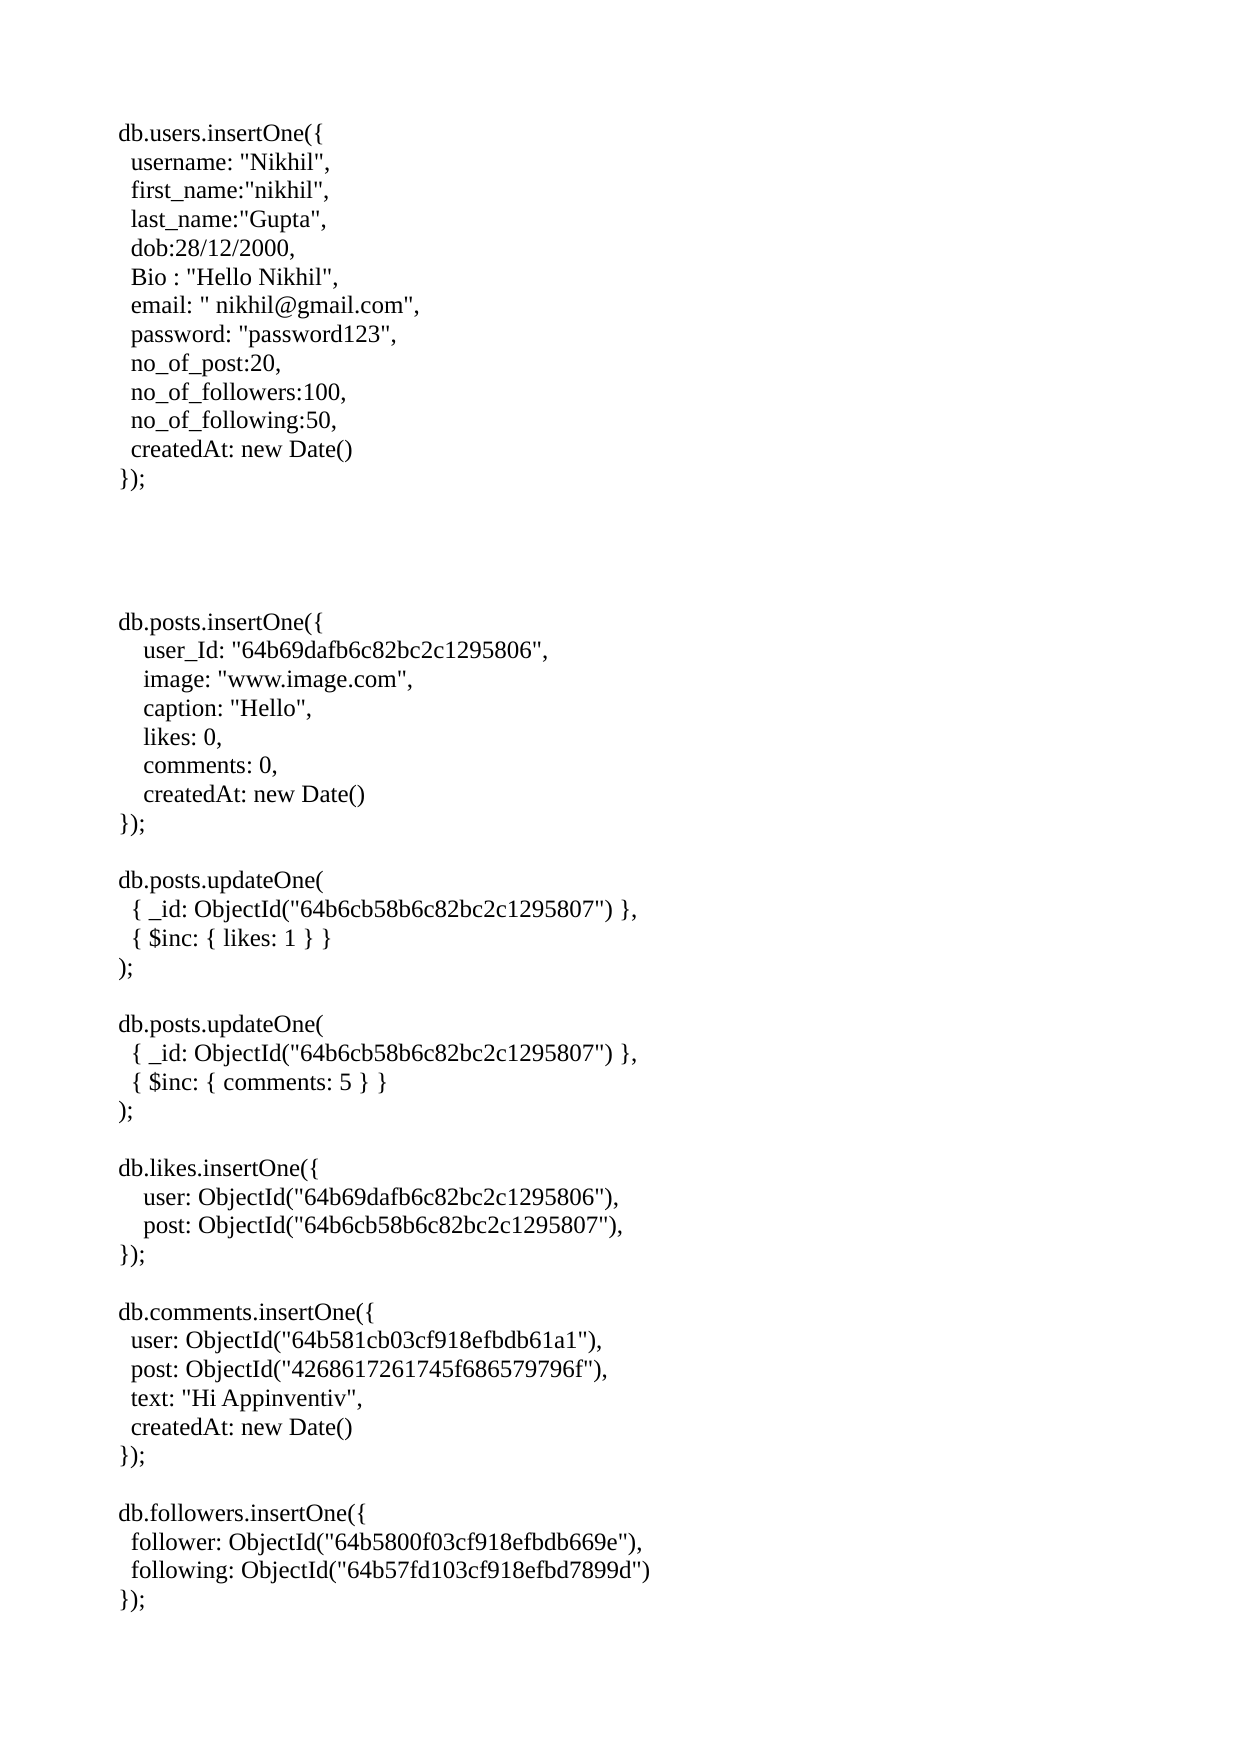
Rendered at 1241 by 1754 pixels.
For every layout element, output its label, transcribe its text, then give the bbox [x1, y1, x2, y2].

text first_name:"nikhil", [118, 176, 1122, 204]
text ); [118, 1096, 1122, 1124]
text password: "password123", [118, 319, 1122, 348]
text { _id: ObjectId("64b6cb58b6c82bc2c1295807") }, [118, 894, 1122, 923]
text image: "www.image.com", [118, 664, 1122, 693]
text }); [118, 808, 1122, 837]
text username: "Nikhil", [118, 147, 1122, 176]
text following: ObjectId("64b57fd103cf918efbd7899d") [118, 1556, 1122, 1584]
text createdAt: new Date() [118, 434, 1122, 463]
text dob:28/12/2000, [118, 233, 1122, 262]
text db.likes.insertOne({ [118, 1153, 1122, 1182]
text { $inc: { comments: 5 } } [118, 1067, 1122, 1096]
text createdAt: new Date() [118, 1412, 1122, 1441]
text user: ObjectId("64b69dafb6c82bc2c1295806"), [118, 1182, 1122, 1211]
text }); [118, 1239, 1122, 1268]
text }); [118, 1441, 1122, 1469]
text post: ObjectId("64b6cb58b6c82bc2c1295807"), [118, 1211, 1122, 1239]
text db.posts.insertOne({ [118, 607, 1122, 636]
text comments: 0, [118, 751, 1122, 779]
text db.posts.updateOne( [118, 866, 1122, 894]
text db.users.insertOne({ [118, 118, 1122, 147]
text { $inc: { likes: 1 } } [118, 923, 1122, 952]
text no_of_post:20, [118, 348, 1122, 377]
text last_name:"Gupta", [118, 204, 1122, 233]
text user: ObjectId("64b581cb03cf918efbdb61a1"), [118, 1326, 1122, 1354]
text db.comments.insertOne({ [118, 1297, 1122, 1326]
text user_Id: "64b69dafb6c82bc2c1295806", [118, 636, 1122, 664]
text }); [118, 1584, 1122, 1613]
text }); [118, 463, 1122, 492]
text db.posts.updateOne( [118, 1009, 1122, 1038]
text follower: ObjectId("64b5800f03cf918efbdb669e"), [118, 1527, 1122, 1556]
text email: " nikhil@gmail.com", [118, 291, 1122, 319]
text post: ObjectId("4268617261745f686579796f"), [118, 1354, 1122, 1383]
text ); [118, 952, 1122, 981]
text { _id: ObjectId("64b6cb58b6c82bc2c1295807") }, [118, 1038, 1122, 1067]
text no_of_followers:100, [118, 377, 1122, 406]
text db.followers.insertOne({ [118, 1498, 1122, 1527]
text text: "Hi Appinventiv", [118, 1383, 1122, 1412]
text caption: "Hello", [118, 693, 1122, 722]
text Bio : "Hello Nikhil", [118, 262, 1122, 291]
text likes: 0, [118, 722, 1122, 751]
text no_of_following:50, [118, 406, 1122, 434]
text createdAt: new Date() [118, 779, 1122, 808]
